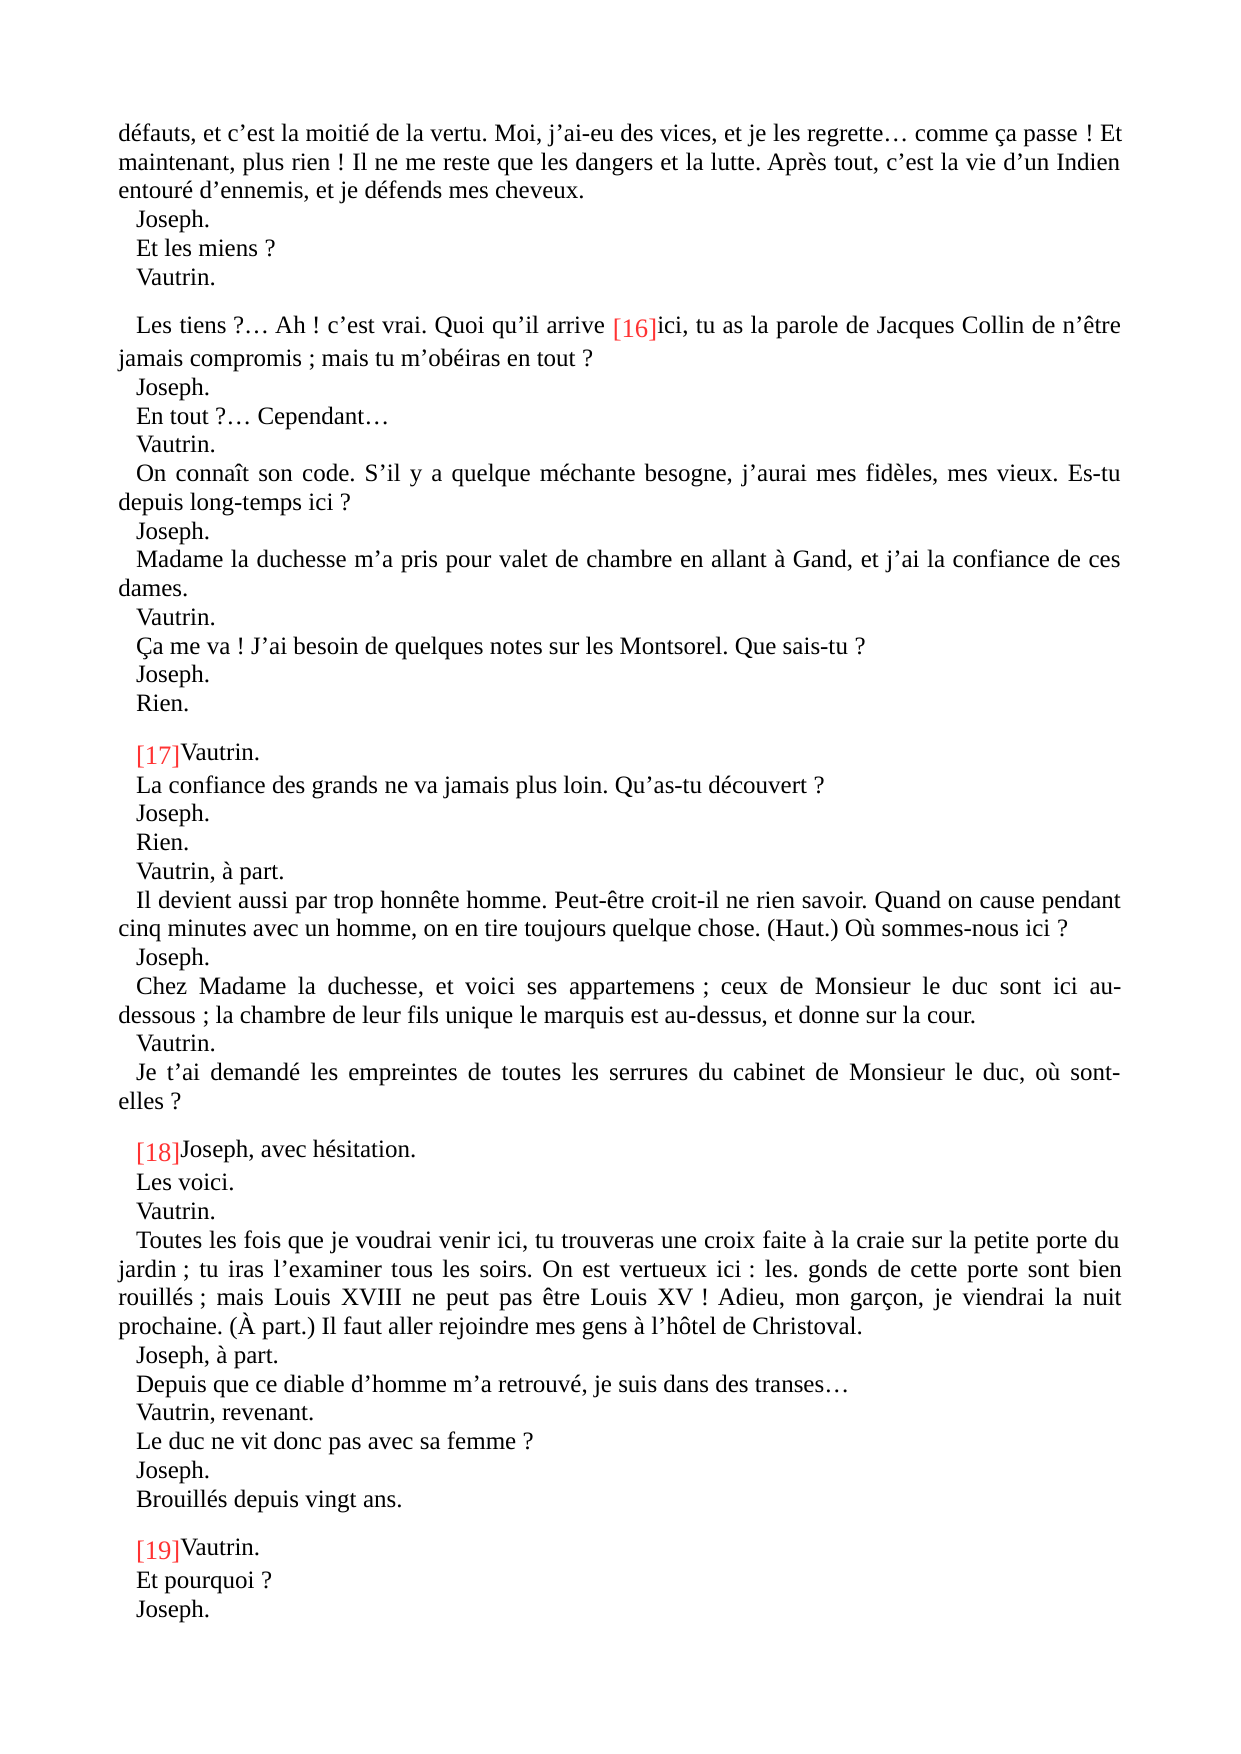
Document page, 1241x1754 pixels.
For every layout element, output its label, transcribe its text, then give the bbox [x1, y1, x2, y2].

text défauts, et c’est la moitié de la vertu. Moi, j’ai-eu des vices, et je les regrette… comme ça passe ! Et maintenant, plus rien ! Il ne me reste que les dangers et la lutte. Après tout, c’est la vie d’un Indien entouré d’ennemis, et je défends mes cheveux. [118, 118, 1122, 204]
text Vautrin, à part. [118, 856, 1122, 885]
text Vautrin, revenant. [118, 1397, 1122, 1426]
text En tout ?… Cependant… [118, 401, 1122, 429]
text Rien. [118, 688, 1122, 717]
text Brouillés depuis vingt ans. [118, 1484, 1122, 1512]
text Vautrin. [118, 262, 1122, 291]
text Joseph. [118, 204, 1122, 233]
text Joseph. [118, 942, 1122, 971]
text [18]Joseph, avec hésitation. [118, 1115, 1122, 1167]
text Toutes les fois que je voudrai venir ici, tu trouveras une croix faite à la craie sur la petite porte du jardin ; tu iras l’examiner tous les soirs. On est vertueux ici : les. gonds de cette porte sont bien rouillés ; mais Louis XVIII ne peut pas être Louis XV ! Adieu, mon garçon, je viendrai la nuit prochaine. (À part.) Il faut aller rejoindre mes gens à l’hôtel de Christoval. [118, 1225, 1122, 1340]
text Vautrin. [118, 602, 1122, 631]
text Je t’ai demandé les empreintes de toutes les serrures du cabinet de Monsieur le duc, où sont-elles ? [118, 1057, 1122, 1115]
text Joseph. [118, 516, 1122, 544]
text Les voici. [118, 1167, 1122, 1196]
text [17]Vautrin. [118, 717, 1122, 770]
text Il devient aussi par trop honnête homme. Peut-être croit-il ne rien savoir. Quand on cause pendant cinq minutes avec un homme, on en tire toujours quelque chose. (Haut.) Où sommes-nous ici ? [118, 885, 1122, 942]
text Le duc ne vit donc pas avec sa femme ? [118, 1426, 1122, 1455]
text Joseph. [118, 798, 1122, 827]
text Joseph. [118, 1455, 1122, 1484]
text Vautrin. [118, 429, 1122, 458]
text Madame la duchesse m’a pris pour valet de chambre en allant à Gand, et j’ai la confiance de ces dames. [118, 544, 1122, 602]
text Vautrin. [118, 1028, 1122, 1057]
text On connaît son code. S’il y a quelque méchante besogne, j’aurai mes fidèles, mes vieux. Es-tu depuis long-temps ici ? [118, 458, 1122, 516]
text Depuis que ce diable d’homme m’a retrouvé, je suis dans des transes… [118, 1369, 1122, 1397]
text Joseph. [118, 372, 1122, 401]
text Vautrin. [118, 1196, 1122, 1225]
text Chez Madame la duchesse, et voici ses appartemens ; ceux de Monsieur le duc sont ici au-dessous ; la chambre de leur fils unique le marquis est au-dessus, et donne sur la cour. [118, 971, 1122, 1028]
text Et pourquoi ? [118, 1565, 1122, 1594]
text Joseph. [118, 659, 1122, 688]
text Joseph. [118, 1594, 1122, 1623]
text Ça me va ! J’ai besoin de quelques notes sur les Montsorel. Que sais-tu ? [118, 631, 1122, 659]
text [19]Vautrin. [118, 1512, 1122, 1565]
text La confiance des grands ne va jamais plus loin. Qu’as-tu découvert ? [118, 770, 1122, 798]
text Et les miens ? [118, 233, 1122, 262]
text Les tiens ?… Ah ! c’est vrai. Quoi qu’il arrive [16]ici, tu as la parole de Jacques Collin de n’être jamais compromis ; mais tu m’obéiras en tout ? [118, 291, 1122, 372]
text Rien. [118, 827, 1122, 856]
text Joseph, à part. [118, 1340, 1122, 1369]
